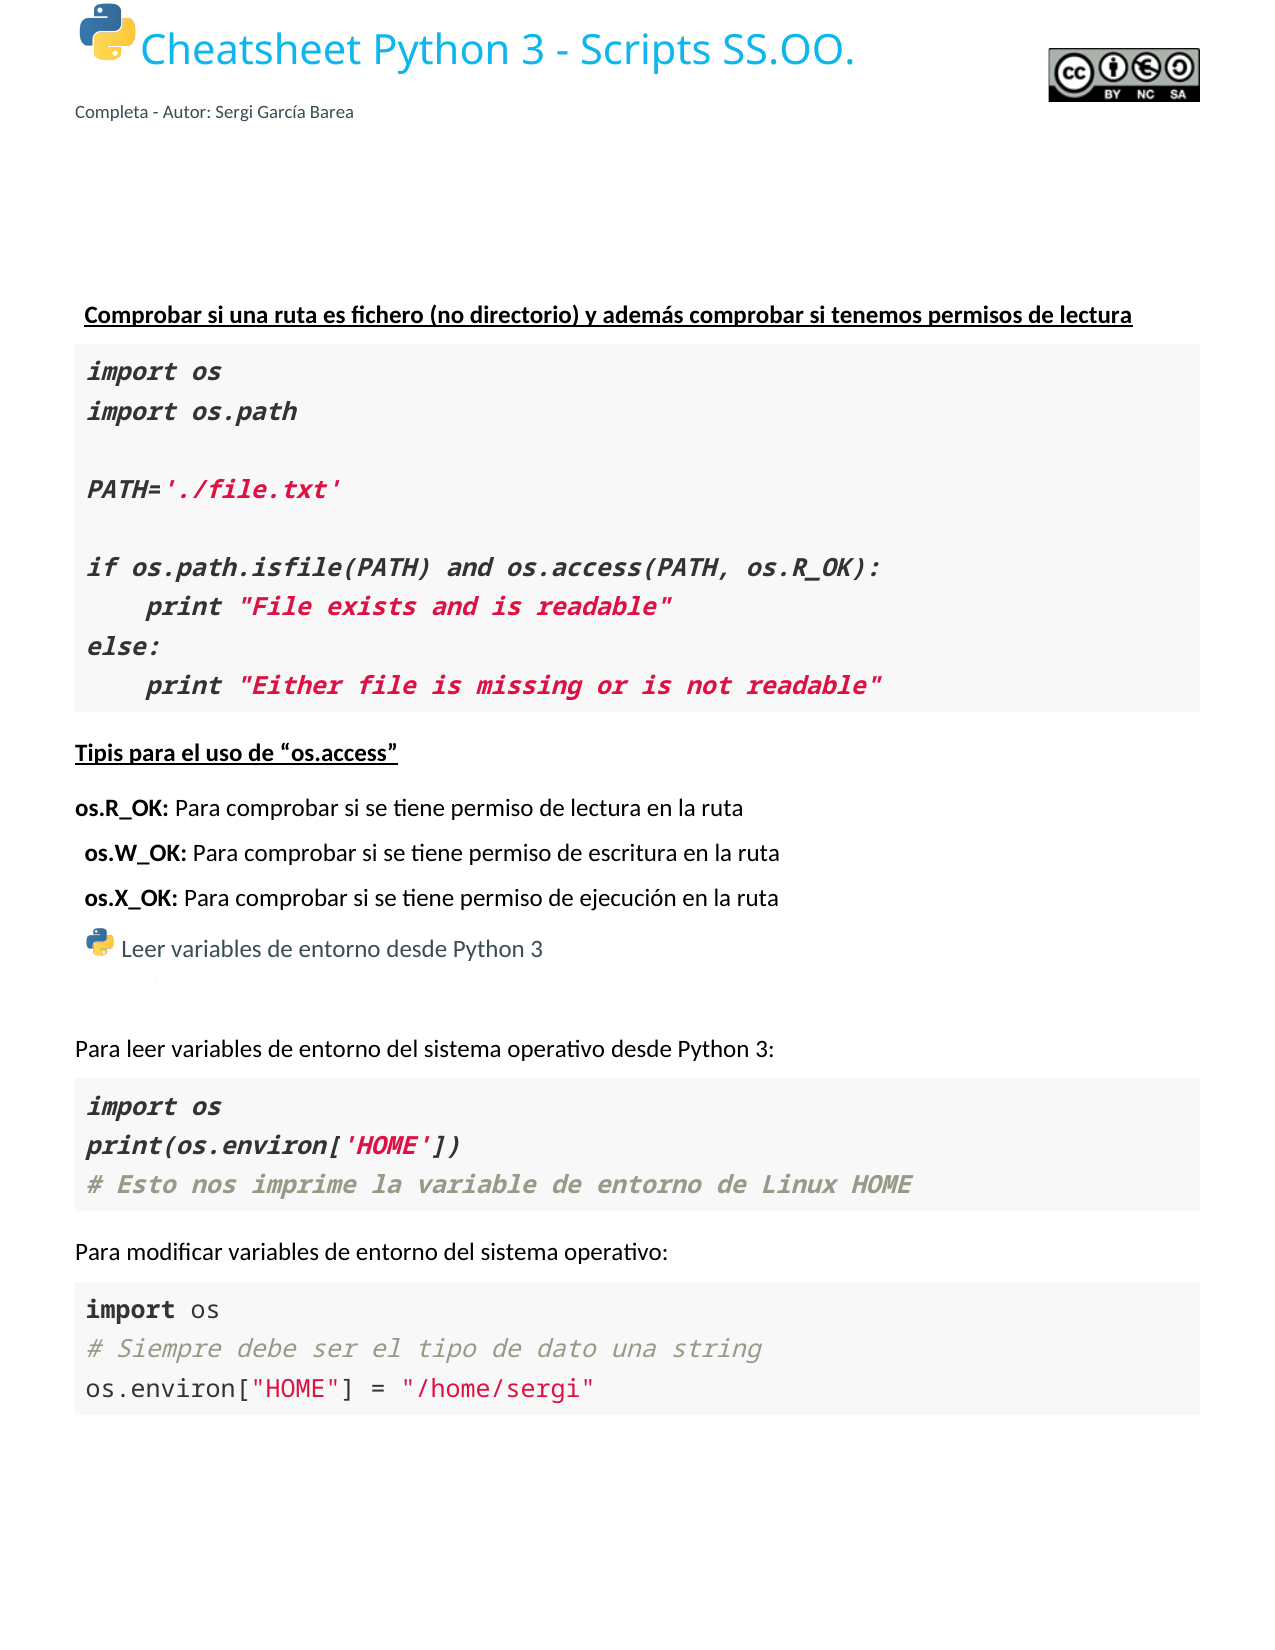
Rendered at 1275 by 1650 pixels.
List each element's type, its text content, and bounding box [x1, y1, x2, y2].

text Tipis para el uso de “os.access” [75, 737, 1200, 767]
table_header import os print(os.environ['HOME']) # Esto nos imprime la variable de entorno de Linux HOME [75, 1078, 1200, 1211]
picture [75, 0, 140, 65]
text os.R_OK: Para comprobar si se tiene permiso de lectura en la ruta [75, 792, 1200, 823]
text Leer variables de entorno desde Python 3 [84, 926, 1191, 964]
text Para leer variables de entorno del sistema operativo desde Python 3: [75, 1033, 1200, 1064]
text os.X_OK: Para comprobar si se tiene permiso de ejecución en la ruta [84, 882, 1191, 912]
text Para modificar variables de entorno del sistema operativo: [75, 1236, 1200, 1267]
text Comprobar si una ruta es fichero (no directorio) y además comprobar si tenemos permisos de lectura [84, 299, 1191, 330]
picture [1048, 48, 1200, 102]
text os.W_OK: Para comprobar si se tiene permiso de escritura en la ruta [84, 837, 1191, 868]
table_header import os import os.path PATH='./file.txt' if os.path.isfile(PATH) and os.access(PATH, os.R_OK): print "File exists and is readable" else: print "Either file is missing or is not readable" [75, 344, 1200, 712]
picture [84, 926, 116, 958]
table_header import os # Siempre debe ser el tipo de dato una string os.environ["HOME"] = "/home/sergi" [75, 1282, 1200, 1415]
